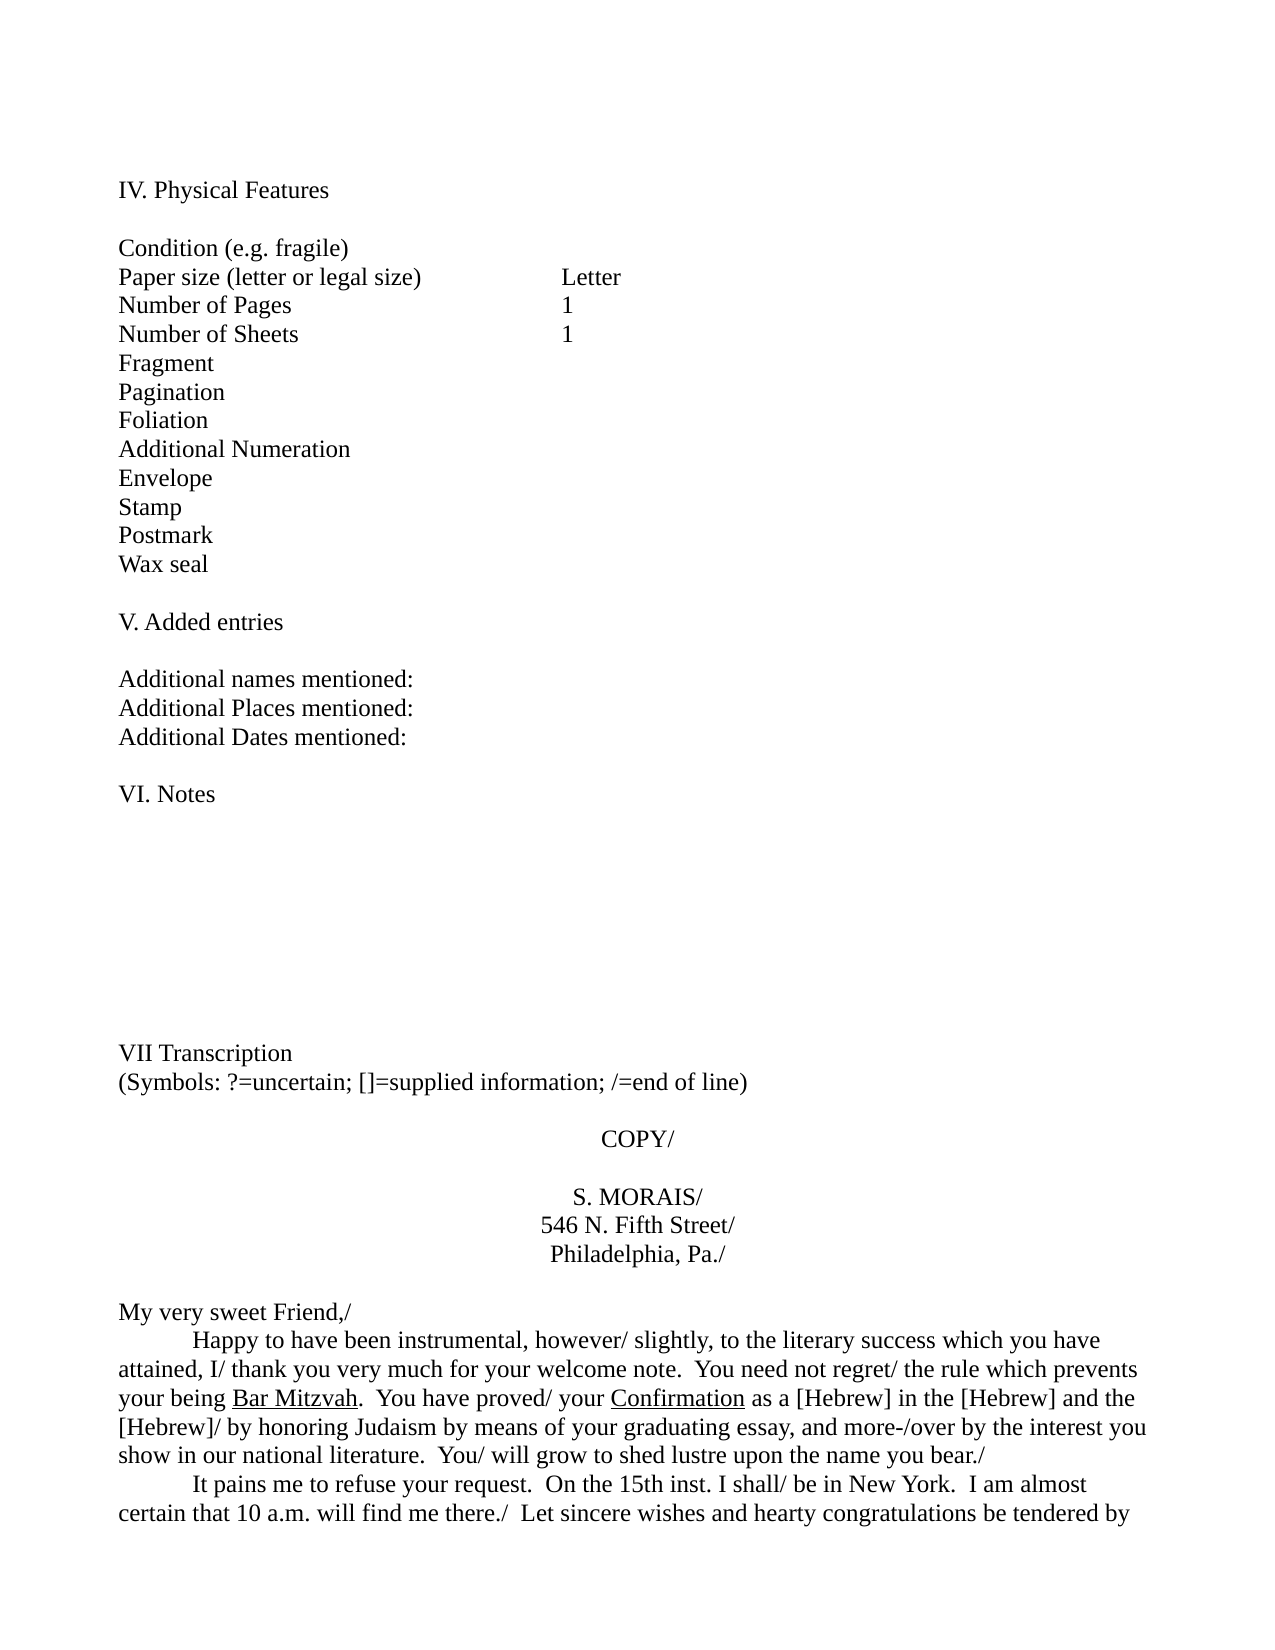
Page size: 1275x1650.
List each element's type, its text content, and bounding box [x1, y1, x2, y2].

text COPY/ [118, 1124, 1157, 1153]
text 546 N. Fifth Street/ [118, 1211, 1157, 1239]
text Happy to have been instrumental, however/ slightly, to the literary success which you have attained, I/ thank you very much for your welcome note. You need not regret/ the rule which prevents your being Bar Mitzvah. You have proved/ your Confirmation as a [Hebrew] in the [Hebrew] and the [Hebrew]/ by honoring Judaism by means of your graduating essay, and more-/over by the interest you show in our national literature. You/ will grow to shed lustre upon the name you bear./ [118, 1326, 1157, 1469]
text Additional names mentioned: [118, 664, 1157, 693]
text V. Added entries [118, 607, 1157, 636]
text Additional Places mentioned: [118, 693, 1157, 722]
text Envelope [118, 463, 1157, 492]
text VI. Notes [118, 779, 1157, 808]
text Number of Sheets 1 [118, 319, 1157, 348]
text Pagination [118, 377, 1157, 406]
text Additional Dates mentioned: [118, 722, 1157, 751]
text (Symbols: ?=uncertain; []=supplied information; /=end of line) [118, 1067, 1157, 1096]
text Philadelphia, Pa./ [118, 1239, 1157, 1268]
text My very sweet Friend,/ [118, 1297, 1157, 1326]
text IV. Physical Features [118, 176, 1157, 204]
text VII Transcription [118, 1038, 1157, 1067]
text Paper size (letter or legal size) Letter [118, 262, 1157, 291]
text Postma rk [118, 521, 1157, 549]
text It pains me to refuse your request. On the 15th inst. I shall/ be in New York. I am almost certain that 10 a.m. will find me there./ Let sincere wishes and hearty congratulations be tendered by [118, 1469, 1157, 1527]
text Condition (e.g. fragile) [118, 233, 1157, 262]
text Stamp [118, 492, 1157, 521]
text Wax seal [118, 549, 1157, 578]
text Foliation [118, 406, 1157, 434]
text S. MORAIS/ [118, 1182, 1157, 1211]
text Number of Pages 1 [118, 291, 1157, 319]
text Additional Numeration [118, 434, 1157, 463]
text Fragment [118, 348, 1157, 377]
